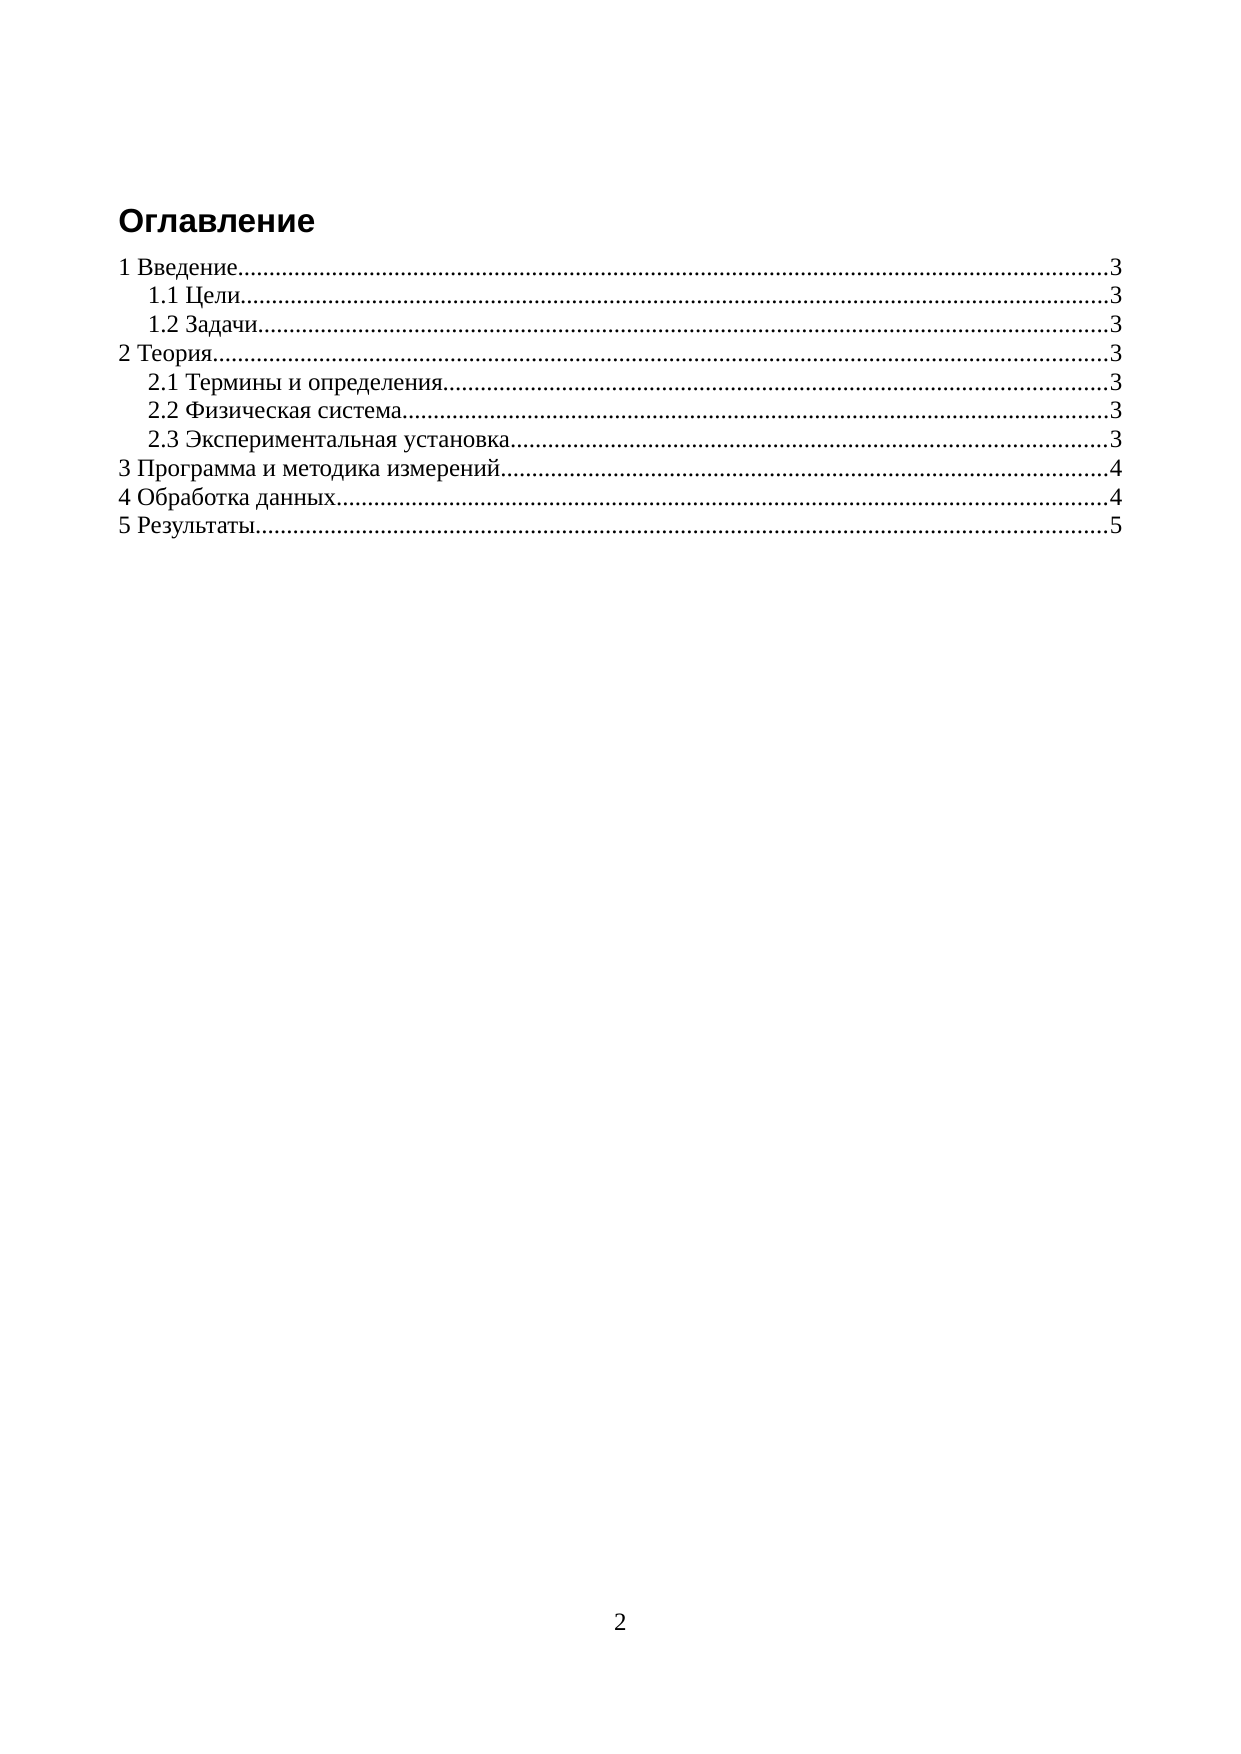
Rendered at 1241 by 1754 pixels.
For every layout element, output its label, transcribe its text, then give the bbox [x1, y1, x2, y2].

text 1.1 Цели 3 [148, 281, 1122, 309]
text 3 Программа и методика измерений 4 [118, 453, 1122, 482]
text 2.1 Термины и определения 3 [148, 367, 1122, 396]
text 1.2 Задачи 3 [148, 309, 1122, 338]
text 2.2 Физическая система 3 [148, 396, 1122, 424]
text 4 Обработка данных 4 [118, 482, 1122, 511]
text 2.3 Экспериментальная установка 3 [148, 424, 1122, 453]
text 5 Результаты 5 [118, 511, 1122, 539]
text 2 Теория 3 [118, 338, 1122, 367]
subtitle Оглавление [118, 201, 1122, 239]
text 1 Введение 3 [118, 252, 1122, 281]
